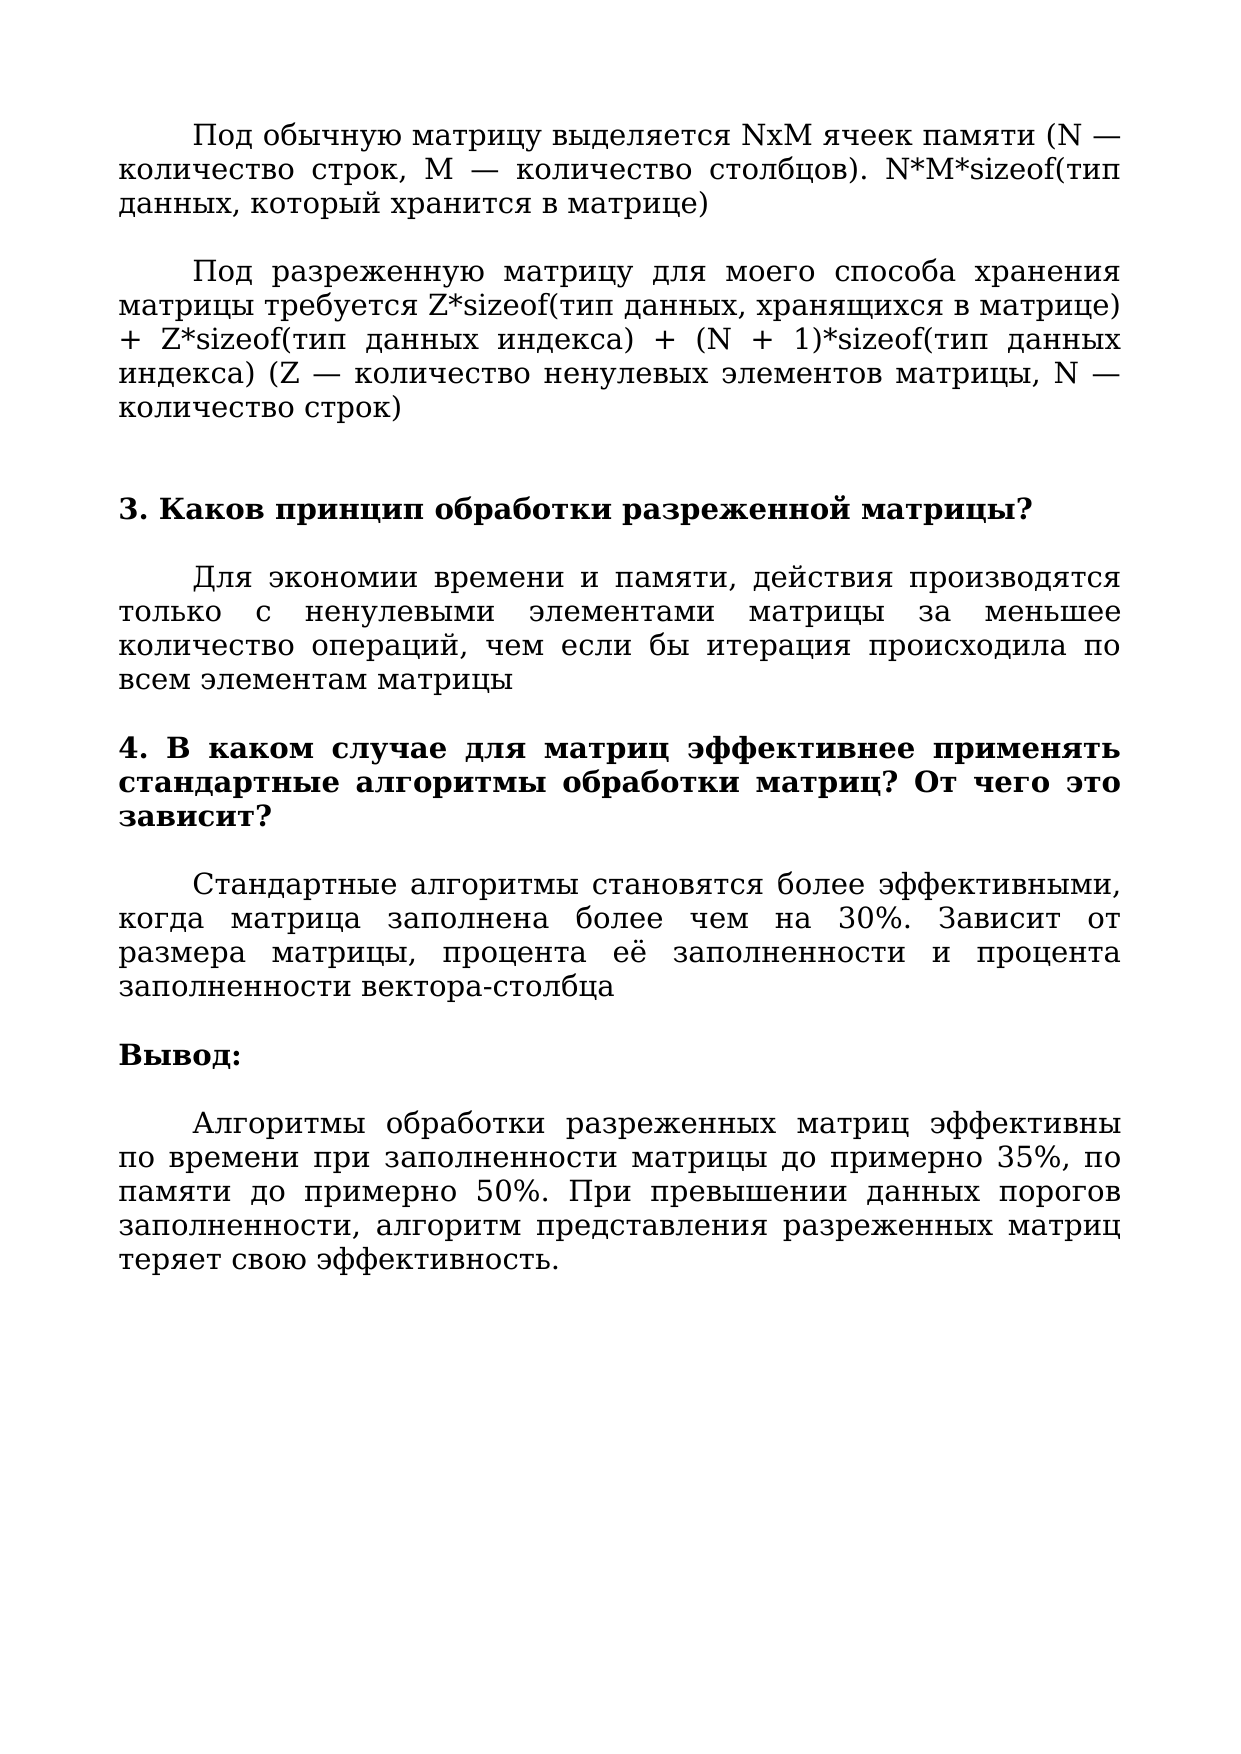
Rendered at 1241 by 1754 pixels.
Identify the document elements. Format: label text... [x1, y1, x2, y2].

text Алгоритмы обработки разреженных матриц эффективны по времени при заполненности матрицы до примерно 35%, по памяти до примерно 50%. При превышении данных порогов заполненности, алгоритм представления разреженных матриц теряет свою эффективность. [118, 1106, 1122, 1276]
text Для экономии времени и памяти, действия производятся только с ненулевыми элементами матрицы за меньшее количество операций, чем если бы итерация происходила по всем элементам матрицы [118, 561, 1122, 697]
text Под обычную матрицу выделяется NxM ячеек памяти (N — количество строк, M — количество столбцов). N*M*sizeof(тип данных, который хранится в матрице) [118, 118, 1122, 220]
text Вывод: [118, 1037, 1122, 1072]
text Стандартные алгоритмы становятся более эффективными, когда матрица заполнена более чем на 30%. Зависит от размера матрицы, процента её заполненности и процента заполненности вектора-столбца [118, 868, 1122, 1003]
text Под разреженную матрицу для моего способа хранения матрицы требуется Z*sizeof(тип данных, хранящихся в матрице) + Z*sizeof(тип данных индекса) + (N + 1)*sizeof(тип данных индекса) (Z — количество ненулевых элементов матрицы, N — количество строк) [118, 254, 1122, 424]
text 4. В каком случае для матриц эффективнее применять стандартные алгоритмы обработки матриц? От чего это зависит? [118, 731, 1122, 834]
text 3. Каков принцип обработки разреженной матрицы? [118, 492, 1122, 526]
